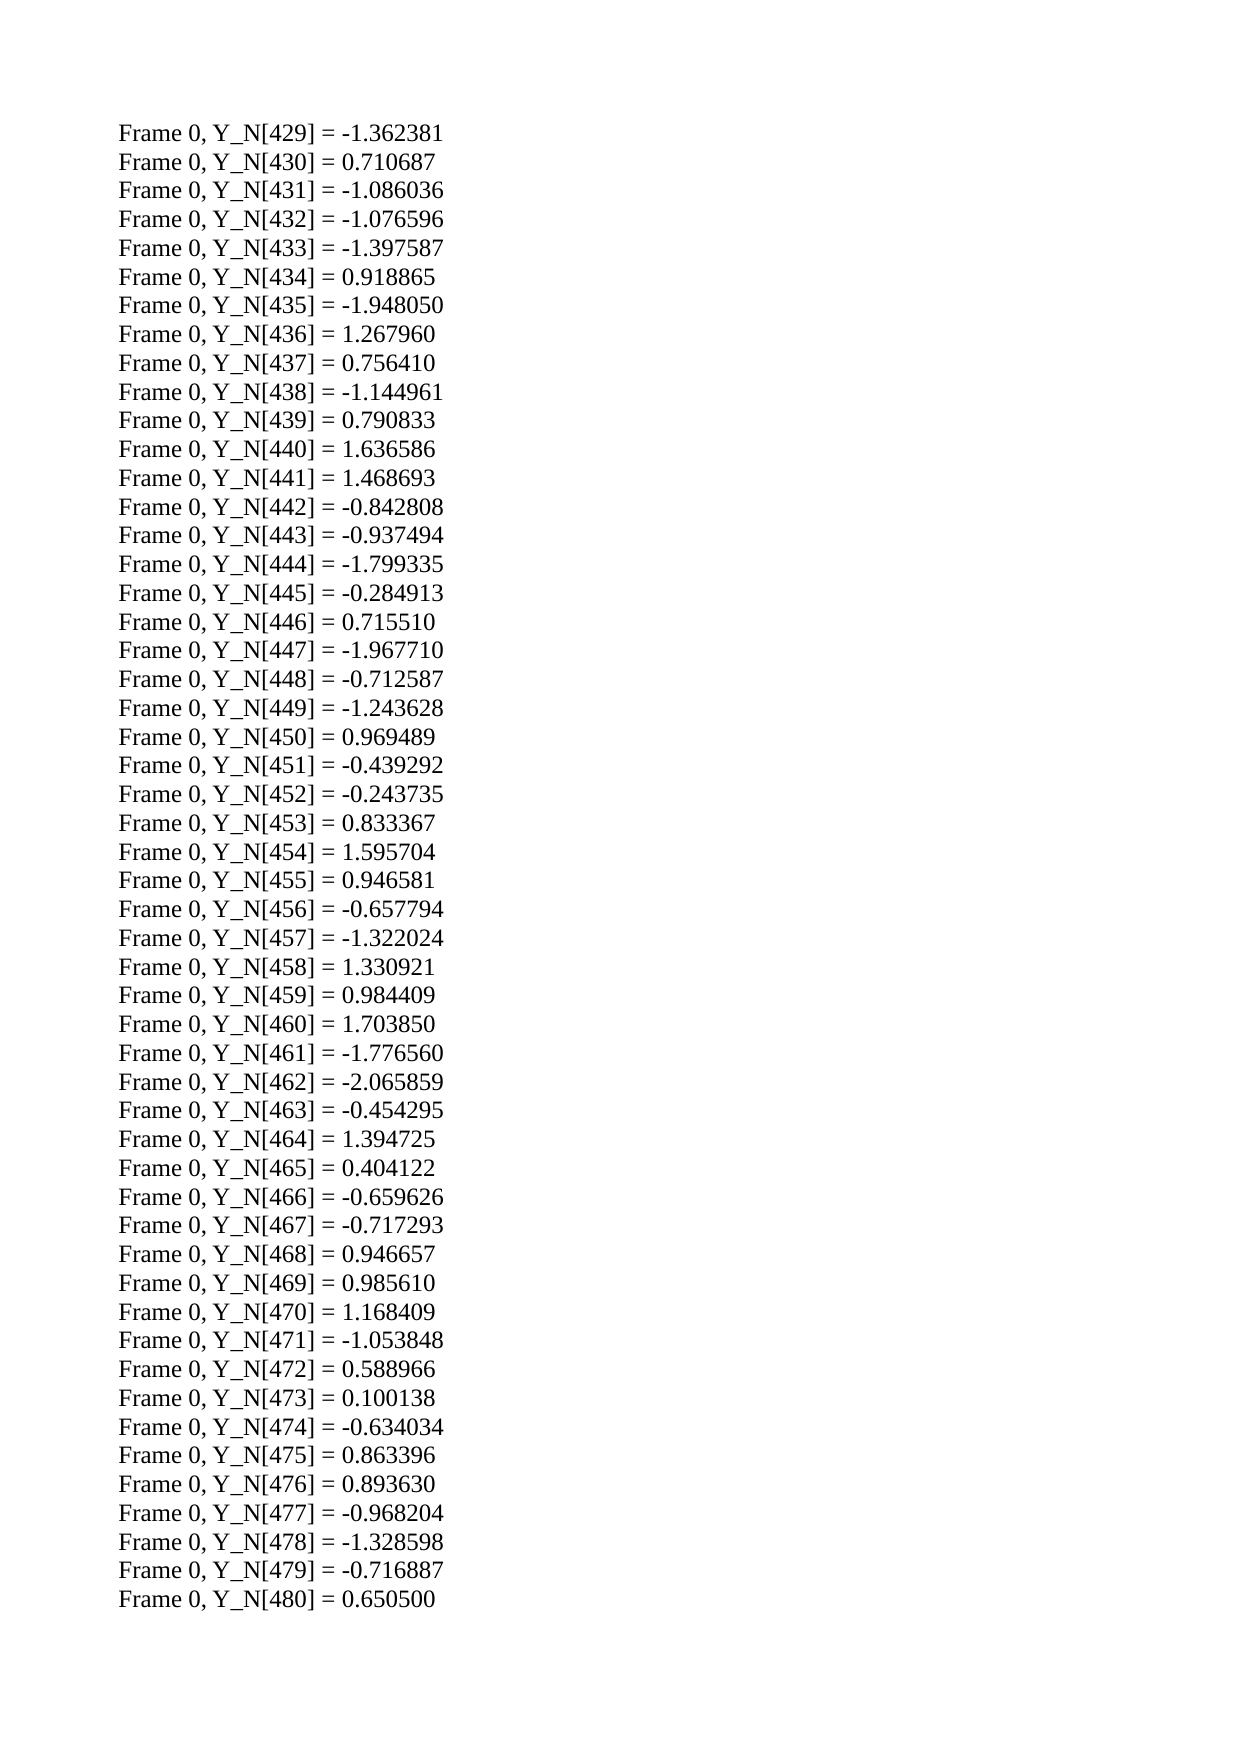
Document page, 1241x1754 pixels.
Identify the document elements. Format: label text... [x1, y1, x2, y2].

text Frame 0, Y_N[457] = -1.322024 [118, 923, 1122, 952]
text Frame 0, Y_N[476] = 0.893630 [118, 1469, 1122, 1498]
text Frame 0, Y_N[470] = 1.168409 [118, 1297, 1122, 1326]
text Frame 0, Y_N[458] = 1.330921 [118, 952, 1122, 981]
text Frame 0, Y_N[441] = 1.468693 [118, 463, 1122, 492]
text Frame 0, Y_N[465] = 0.404122 [118, 1153, 1122, 1182]
text Frame 0, Y_N[453] = 0.833367 [118, 808, 1122, 837]
text Frame 0, Y_N[431] = -1.086036 [118, 176, 1122, 204]
text Frame 0, Y_N[449] = -1.243628 [118, 693, 1122, 722]
text Frame 0, Y_N[450] = 0.969489 [118, 722, 1122, 751]
text Frame 0, Y_N[446] = 0.715510 [118, 607, 1122, 636]
text Frame 0, Y_N[438] = -1.144961 [118, 377, 1122, 406]
text Frame 0, Y_N[440] = 1.636586 [118, 434, 1122, 463]
text Frame 0, Y_N[434] = 0.918865 [118, 262, 1122, 291]
text Frame 0, Y_N[466] = -0.659626 [118, 1182, 1122, 1211]
text Frame 0, Y_N[435] = -1.948050 [118, 291, 1122, 319]
text Frame 0, Y_N[479] = -0.716887 [118, 1556, 1122, 1584]
text Frame 0, Y_N[436] = 1.267960 [118, 319, 1122, 348]
text Frame 0, Y_N[474] = -0.634034 [118, 1412, 1122, 1441]
text Frame 0, Y_N[452] = -0.243735 [118, 779, 1122, 808]
text Frame 0, Y_N[442] = -0.842808 [118, 492, 1122, 521]
text Frame 0, Y_N[444] = -1.799335 [118, 549, 1122, 578]
text Frame 0, Y_N[467] = -0.717293 [118, 1211, 1122, 1239]
text Frame 0, Y_N[445] = -0.284913 [118, 578, 1122, 607]
text Frame 0, Y_N[462] = -2.065859 [118, 1067, 1122, 1096]
text Frame 0, Y_N[463] = -0.454295 [118, 1096, 1122, 1124]
text Frame 0, Y_N[429] = -1.362381 [118, 118, 1122, 147]
text Frame 0, Y_N[448] = -0.712587 [118, 664, 1122, 693]
text Frame 0, Y_N[433] = -1.397587 [118, 233, 1122, 262]
text Frame 0, Y_N[432] = -1.076596 [118, 204, 1122, 233]
text Frame 0, Y_N[464] = 1.394725 [118, 1124, 1122, 1153]
text Frame 0, Y_N[437] = 0.756410 [118, 348, 1122, 377]
text Frame 0, Y_N[478] = -1.328598 [118, 1527, 1122, 1556]
text Frame 0, Y_N[430] = 0.710687 [118, 147, 1122, 176]
text Frame 0, Y_N[455] = 0.946581 [118, 866, 1122, 894]
text Frame 0, Y_N[460] = 1.703850 [118, 1009, 1122, 1038]
text Frame 0, Y_N[477] = -0.968204 [118, 1498, 1122, 1527]
text Frame 0, Y_N[439] = 0.790833 [118, 406, 1122, 434]
text Frame 0, Y_N[447] = -1.967710 [118, 636, 1122, 664]
text Frame 0, Y_N[451] = -0.439292 [118, 751, 1122, 779]
text Frame 0, Y_N[456] = -0.657794 [118, 894, 1122, 923]
text Frame 0, Y_N[475] = 0.863396 [118, 1441, 1122, 1469]
text Frame 0, Y_N[469] = 0.985610 [118, 1268, 1122, 1297]
text Frame 0, Y_N[461] = -1.776560 [118, 1038, 1122, 1067]
text Frame 0, Y_N[472] = 0.588966 [118, 1354, 1122, 1383]
text Frame 0, Y_N[459] = 0.984409 [118, 981, 1122, 1009]
text Frame 0, Y_N[468] = 0.946657 [118, 1239, 1122, 1268]
text Frame 0, Y_N[473] = 0.100138 [118, 1383, 1122, 1412]
text Frame 0, Y_N[443] = -0.937494 [118, 521, 1122, 549]
text Frame 0, Y_N[454] = 1.595704 [118, 837, 1122, 866]
text Frame 0, Y_N[480] = 0.650500 [118, 1584, 1122, 1613]
text Frame 0, Y_N[471] = -1.053848 [118, 1326, 1122, 1354]
